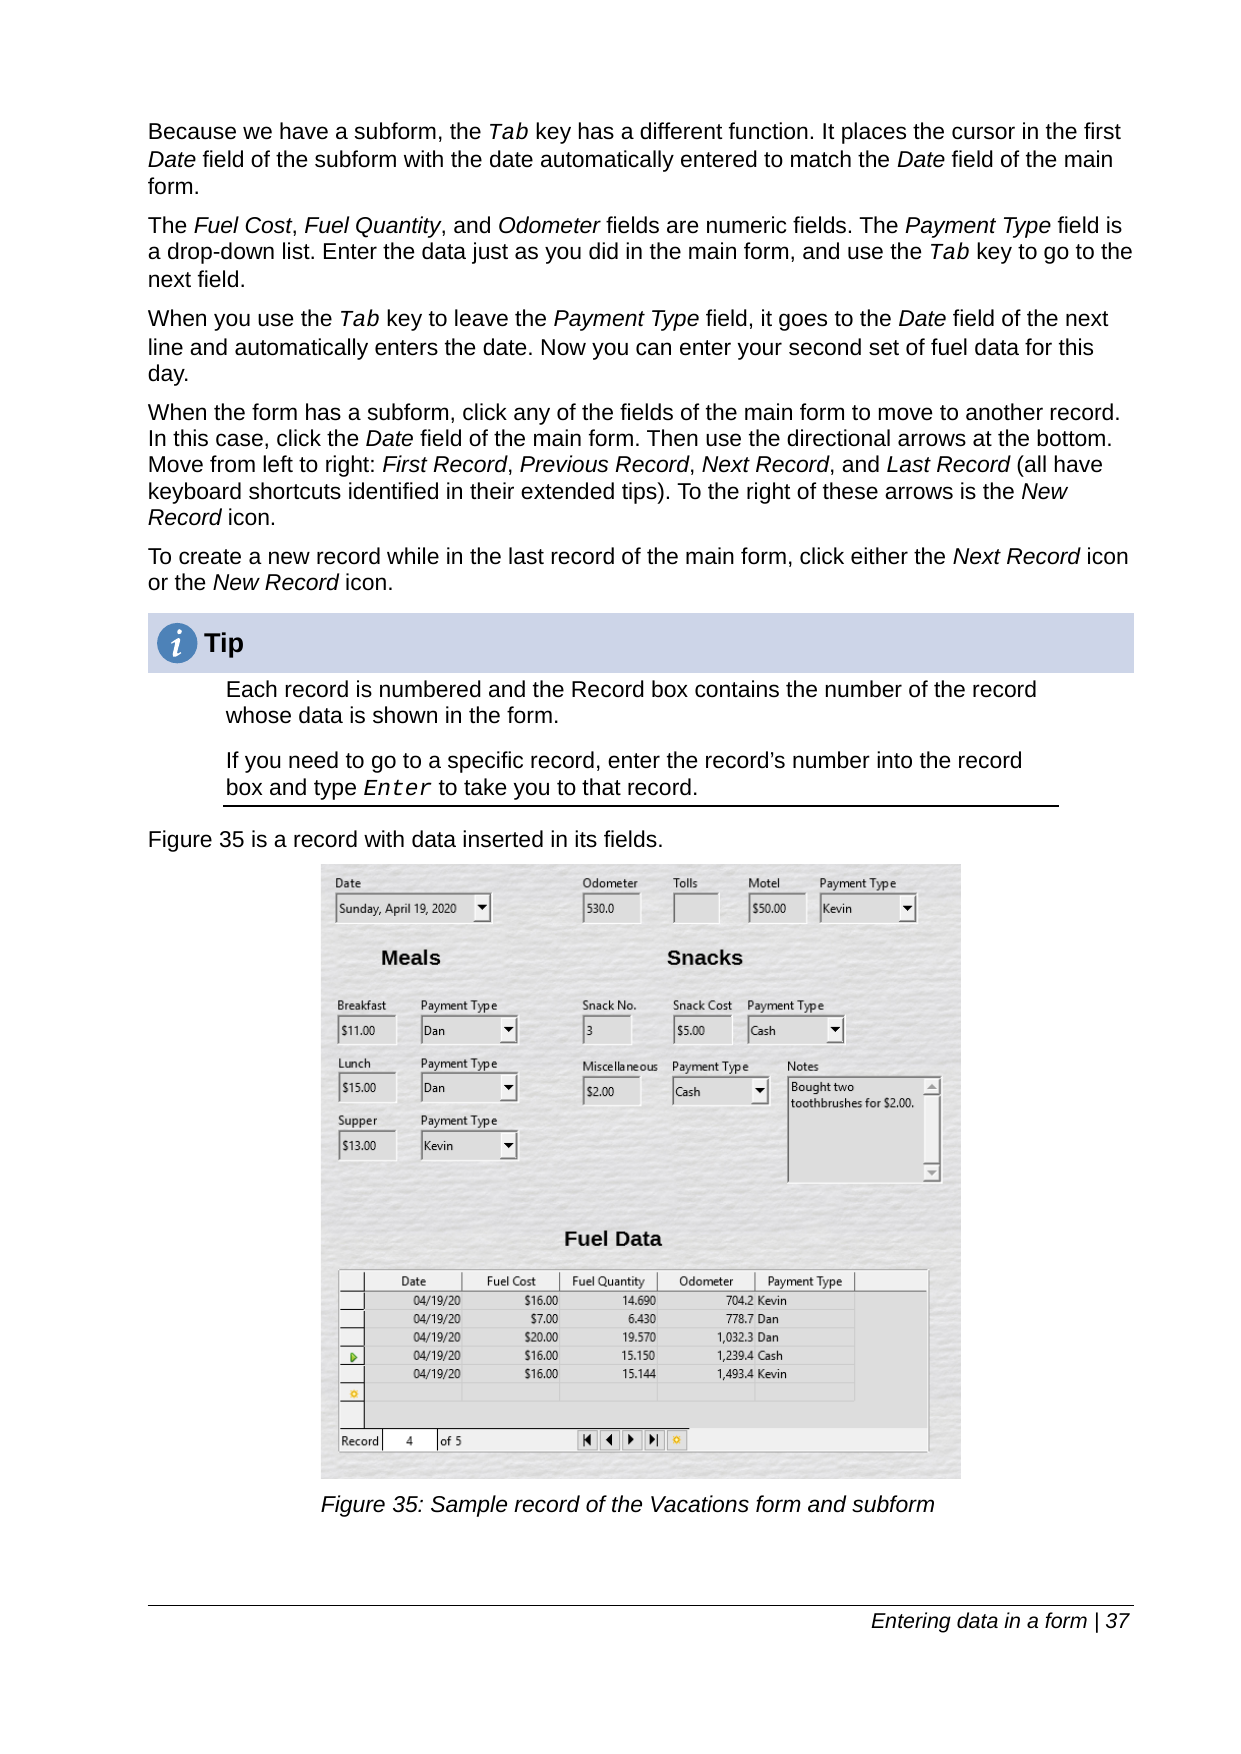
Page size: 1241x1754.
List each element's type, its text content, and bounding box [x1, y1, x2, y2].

picture [320, 864, 961, 1479]
text The Fuel Cost, Fuel Quantity, and Odometer fields are numeric fields. The Payment Type field is a drop-down list. Enter the data just as you did in the main form, and use the Tab key to go to the next field. [148, 212, 1134, 293]
text Because we have a subform, the Tab key has a different function. It places the cursor in the first Date field of the subform with the date automatically entered to match the Date field of the main form. [148, 118, 1134, 199]
text Figure 35: Sample record of the Vacations form and subform [321, 1491, 961, 1517]
text When you use the Tab key to leave the Payment Type field, it goes to the Date field of the next line and automatically enters the date. Now you can enter your second set of fuel data for this day. [148, 305, 1134, 386]
text To create a new record while in the last record of the main form, click either the Next Record icon or the New Record icon. [148, 543, 1134, 596]
text When the form has a subform, click any of the fields of the main form to move to another record. In this case, click the Date field of the main form. Then use the directional arrows at the bottom. Move from left to right: First Record, Previous Record, Next Record, and Last Record (all have keyboard shortcuts identified in their extended tips). To the right of these arrows is the New Record icon. [148, 399, 1134, 531]
subtitle Tip [148, 613, 1134, 673]
text Each record is numbered and the Record box contains the number of the record whose data is shown in the form. [223, 673, 1059, 728]
text Figure 35 is a record with data inserted in its fields. [148, 826, 1134, 852]
text If you need to go to a specific record, enter the record’s number into the record box and type Enter to take you to that record. [223, 744, 1059, 805]
